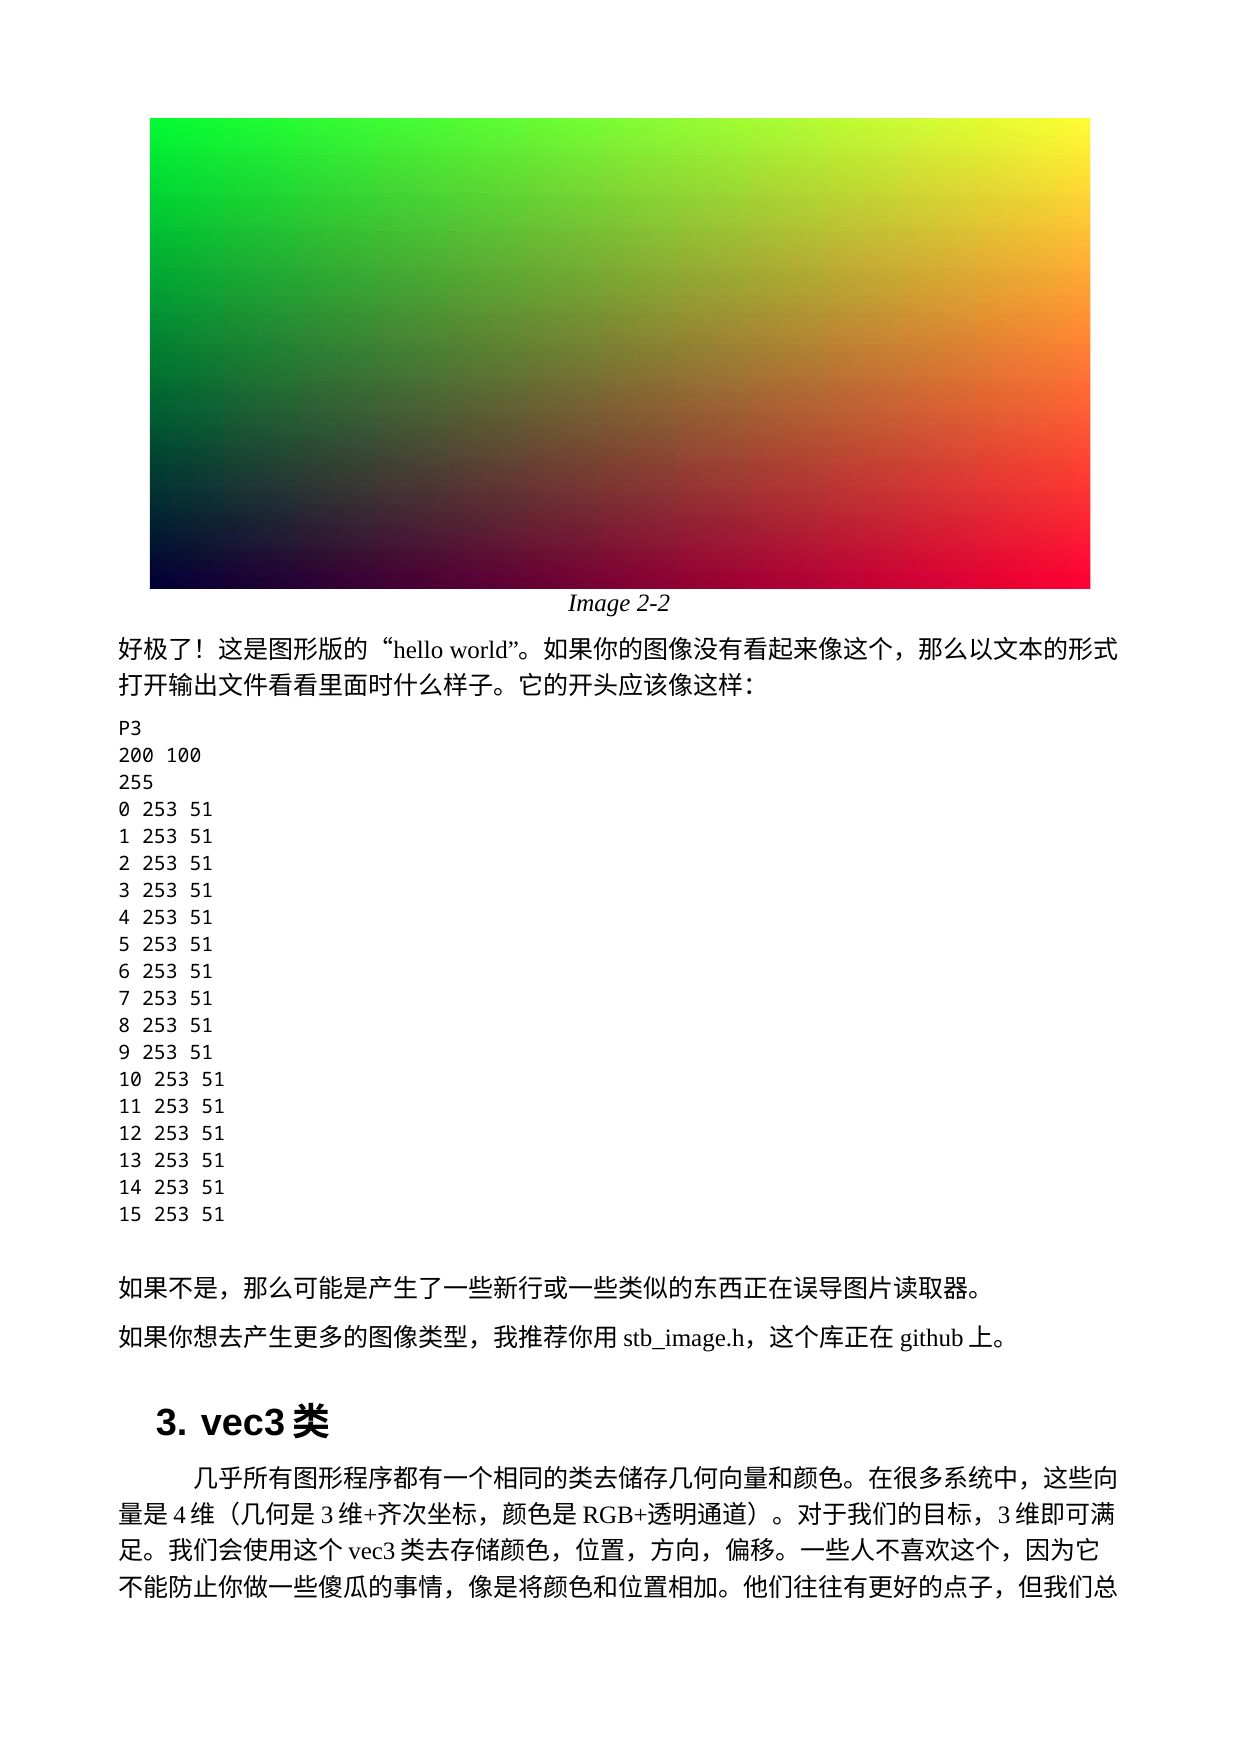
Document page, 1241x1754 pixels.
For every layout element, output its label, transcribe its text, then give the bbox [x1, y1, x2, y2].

text 11 253 51 [118, 1092, 1122, 1119]
text 6 253 51 [118, 957, 1122, 984]
text 4 253 51 [118, 903, 1122, 930]
subtitle vec3类 [156, 1391, 1122, 1446]
text 255 [118, 768, 1122, 796]
text 0 253 51 [118, 796, 1122, 822]
text 13 253 51 [118, 1146, 1122, 1173]
picture [149, 118, 1091, 589]
text 几乎所有图形程序都有一个相同的类去储存几何向量和颜色。在很多系统中，这些向量是4维（几何是3维+齐次坐标，颜色是RGB+透明通道）。对于我们的目标，3维即可满足。我们会使用这个vec3类去存储颜色，位置，方向，偏移。一些人不喜欢这个，因为它不能防止你做一些傻瓜的事情，像是将颜色和位置相加。他们往往有更好的点子，但我们总 [118, 1458, 1122, 1603]
text 9 253 51 [118, 1038, 1122, 1065]
text 如果不是，那么可能是产生了一些新行或一些类似的东西正在误导图片读取器。 [118, 1268, 1122, 1305]
text 14 253 51 [118, 1173, 1122, 1200]
text 如果你想去产生更多的图像类型，我推荐你用stb_image.h，这个库正在github上。 [118, 1317, 1122, 1353]
text 10 253 51 [118, 1065, 1122, 1092]
text 12 253 51 [118, 1119, 1122, 1146]
text 5 253 51 [118, 930, 1122, 957]
text 7 253 51 [118, 984, 1122, 1011]
text Image 2-2 [118, 118, 1122, 617]
text 3 253 51 [118, 876, 1122, 903]
text 15 253 51 [118, 1200, 1122, 1227]
text 8 253 51 [118, 1011, 1122, 1038]
text P3 [118, 714, 1122, 742]
text 1 253 51 [118, 822, 1122, 849]
text 2 253 51 [118, 849, 1122, 876]
text 好极了！这是图形版的“hello world”。如果你的图像没有看起来像这个，那么以文本的形式打开输出文件看看里面时什么样子。它的开头应该像这样： [118, 629, 1122, 702]
text 200 100 [118, 742, 1122, 768]
